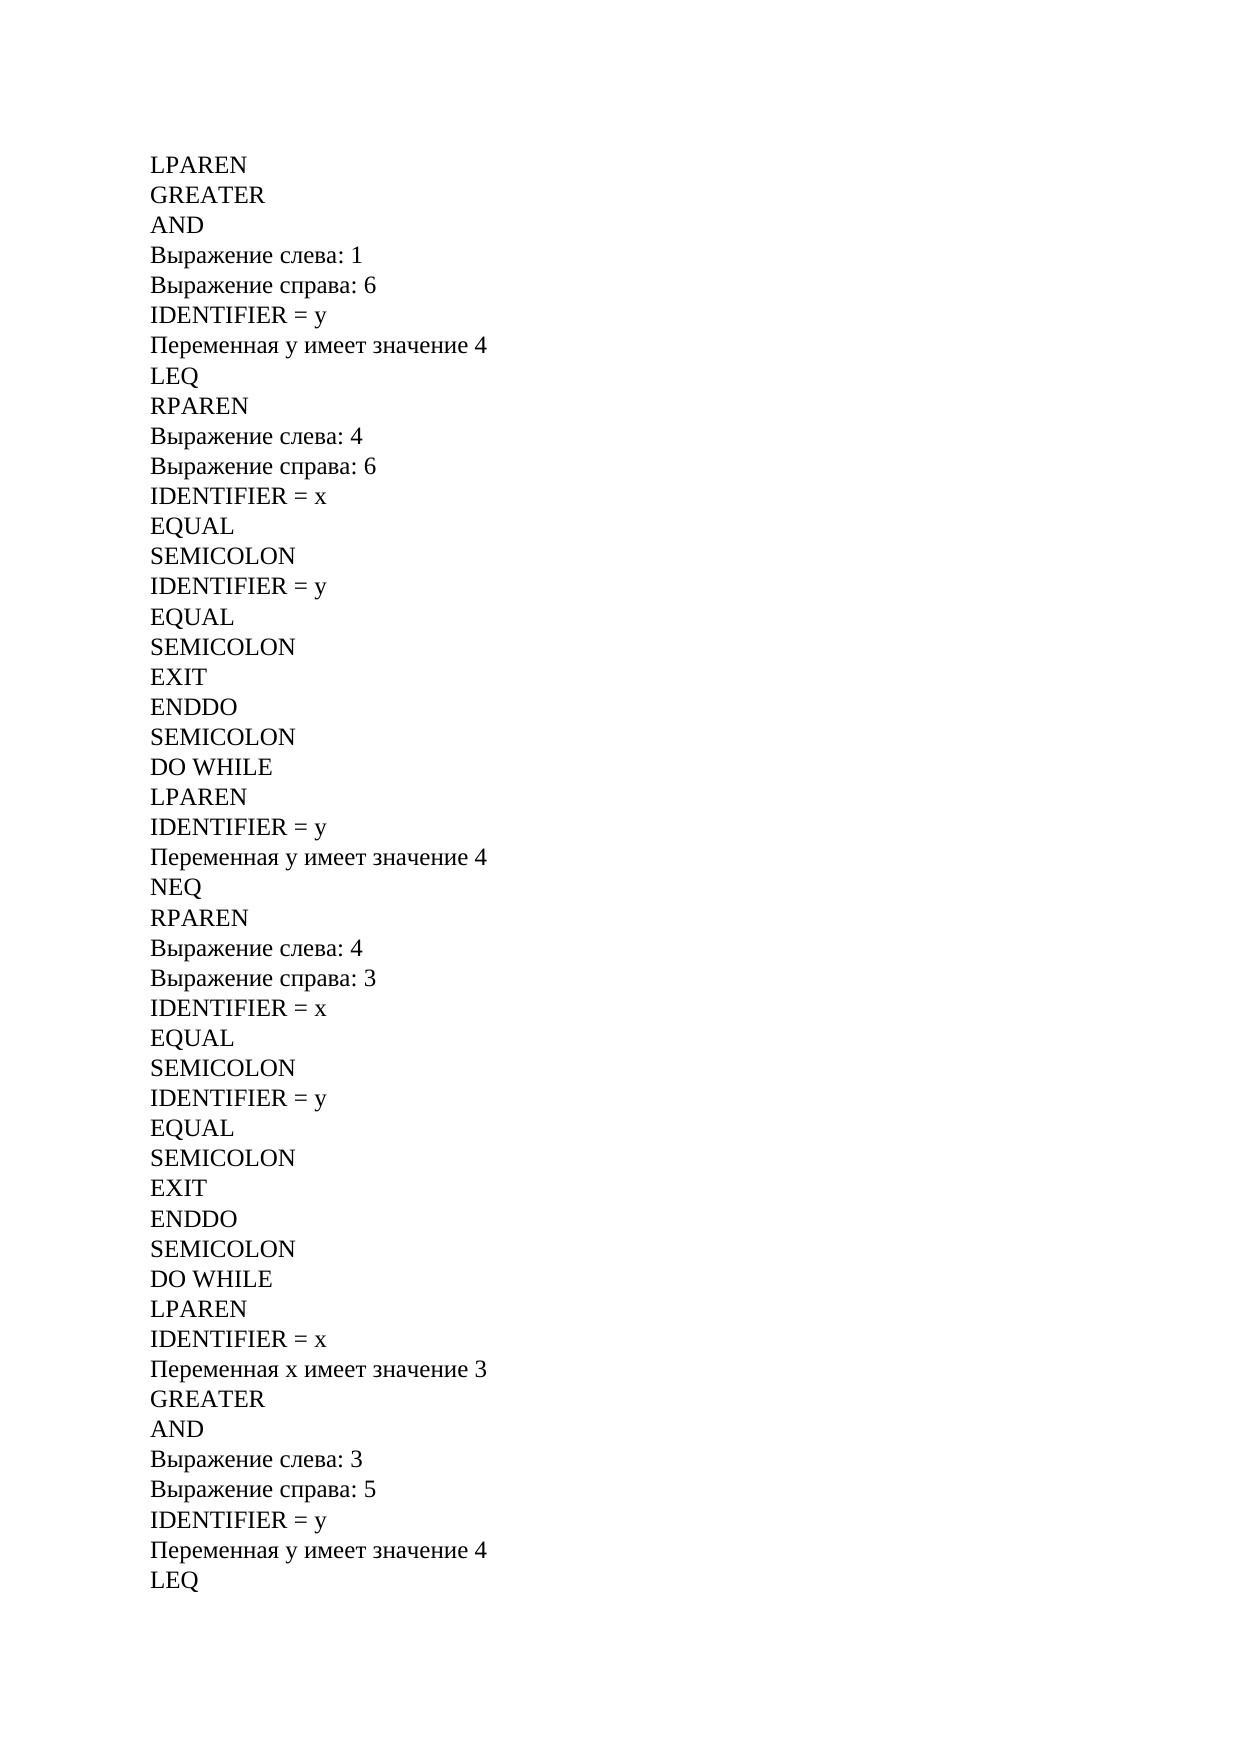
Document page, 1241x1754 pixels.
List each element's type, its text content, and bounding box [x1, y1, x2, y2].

text DO WHILE [150, 1264, 1090, 1293]
text LPAREN [150, 1294, 1090, 1323]
text IDENTIFIER = y [150, 301, 1090, 329]
text Переменная y имеет значение 4 [150, 331, 1090, 359]
text EXIT [150, 662, 1090, 691]
text Выражение слева: 3 [150, 1444, 1090, 1473]
text Выражение справа: 3 [150, 963, 1090, 992]
text AND [150, 1414, 1090, 1443]
text DO WHILE [150, 752, 1090, 781]
text ENDDO [150, 692, 1090, 721]
text IDENTIFIER = y [150, 812, 1090, 841]
text SEMICOLON [150, 541, 1090, 570]
text GREATER [150, 1384, 1090, 1413]
text SEMICOLON [150, 1143, 1090, 1172]
text IDENTIFIER = x [150, 481, 1090, 510]
text NEQ [150, 872, 1090, 901]
text Выражение справа: 6 [150, 451, 1090, 480]
text Выражение слева: 1 [150, 240, 1090, 269]
text LPAREN [150, 782, 1090, 811]
text SEMICOLON [150, 1053, 1090, 1082]
text EQUAL [150, 511, 1090, 540]
text IDENTIFIER = y [150, 571, 1090, 600]
text LEQ [150, 361, 1090, 389]
text IDENTIFIER = y [150, 1505, 1090, 1533]
text GREATER [150, 180, 1090, 209]
text Переменная y имеет значение 4 [150, 1535, 1090, 1563]
text EXIT [150, 1173, 1090, 1202]
text IDENTIFIER = x [150, 993, 1090, 1022]
text LEQ [150, 1565, 1090, 1594]
text Выражение справа: 6 [150, 270, 1090, 299]
text Выражение слева: 4 [150, 421, 1090, 450]
text LPAREN [150, 150, 1090, 179]
text Переменная x имеет значение 3 [150, 1354, 1090, 1383]
text EQUAL [150, 1023, 1090, 1052]
text ENDDO [150, 1204, 1090, 1232]
text EQUAL [150, 1113, 1090, 1142]
text RPAREN [150, 391, 1090, 419]
text AND [150, 210, 1090, 239]
text SEMICOLON [150, 1234, 1090, 1262]
text SEMICOLON [150, 632, 1090, 660]
text EQUAL [150, 602, 1090, 630]
text SEMICOLON [150, 722, 1090, 751]
text IDENTIFIER = y [150, 1083, 1090, 1112]
text IDENTIFIER = x [150, 1324, 1090, 1353]
text Выражение справа: 5 [150, 1474, 1090, 1503]
text Переменная y имеет значение 4 [150, 842, 1090, 871]
text Выражение слева: 4 [150, 933, 1090, 961]
text RPAREN [150, 903, 1090, 931]
